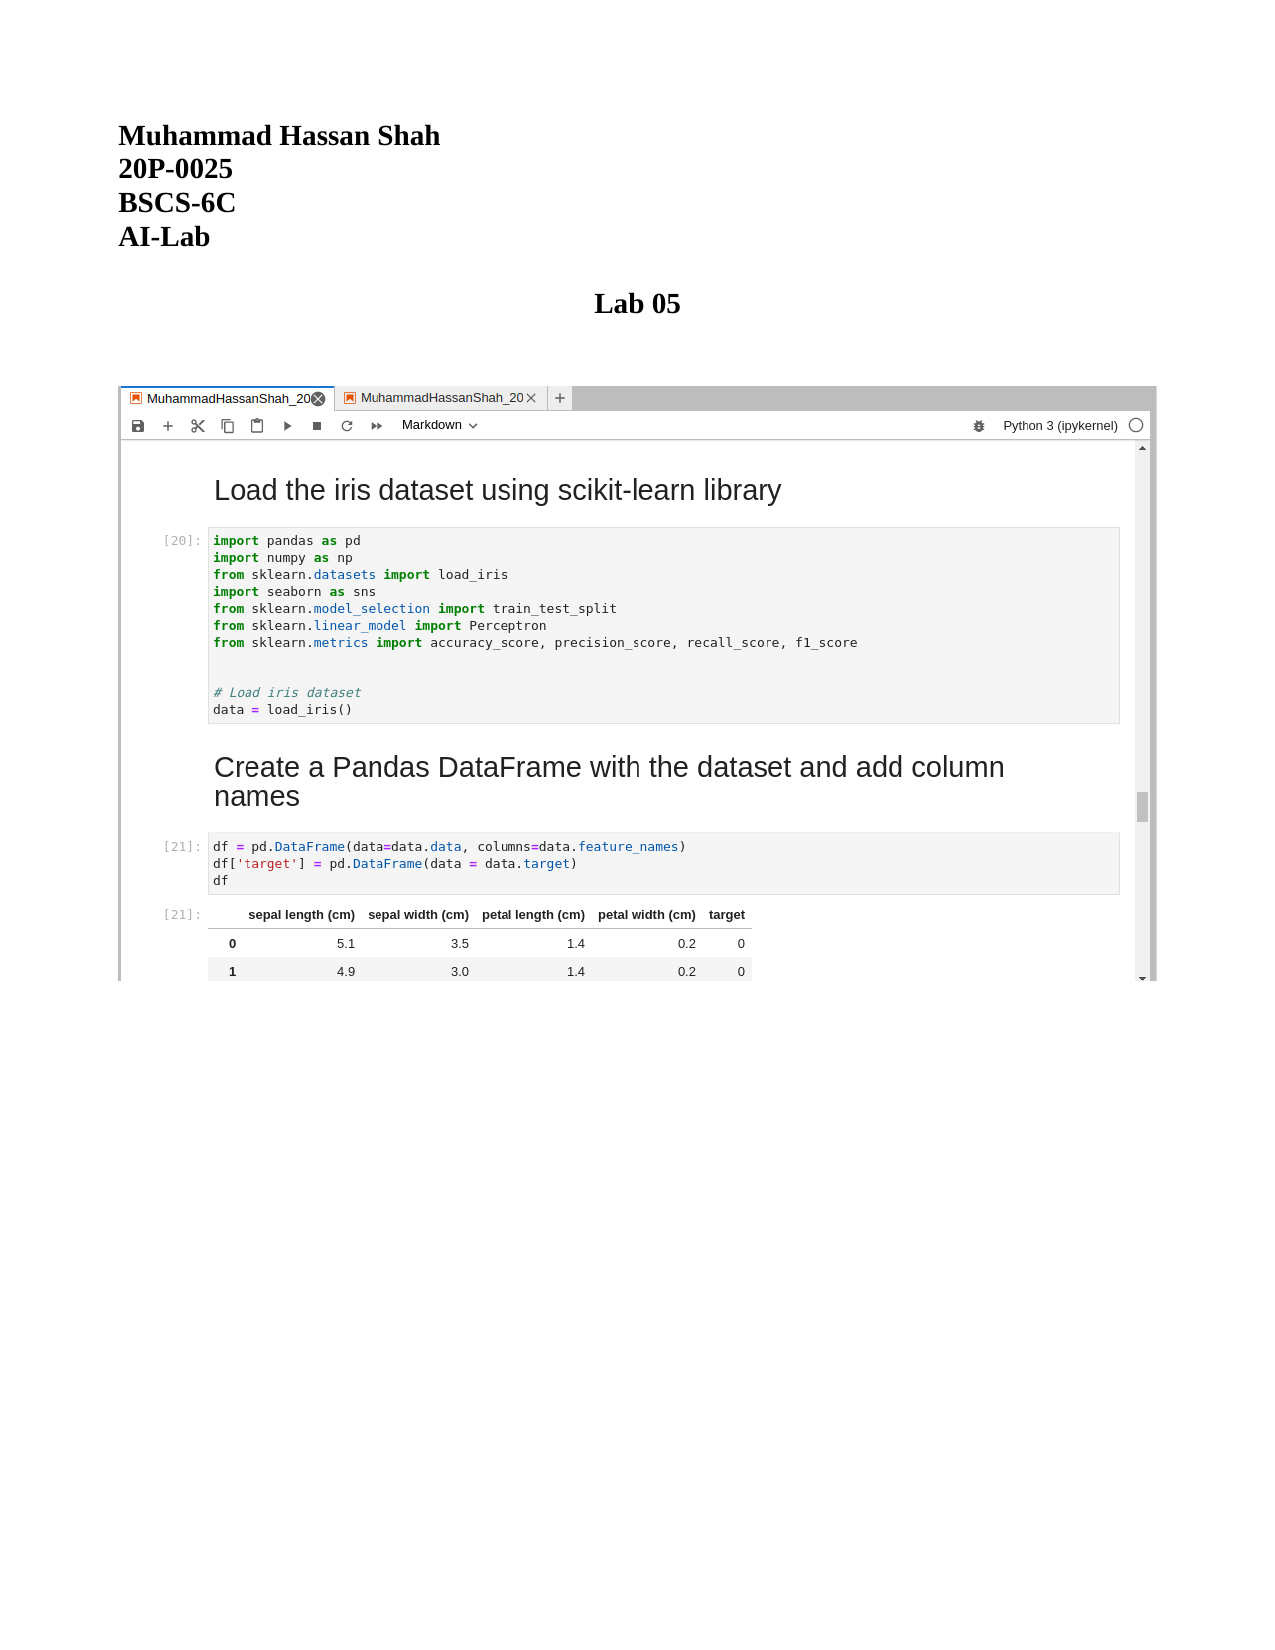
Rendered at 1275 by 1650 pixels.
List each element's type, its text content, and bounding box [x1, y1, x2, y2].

text Muhammad Hassan Shah [118, 118, 1157, 152]
text BSCS-6C [118, 185, 1157, 219]
text Lab 05 [118, 286, 1157, 319]
text AI-Lab [118, 219, 1157, 252]
picture [118, 386, 1157, 981]
text 20P-0025 [118, 152, 1157, 185]
